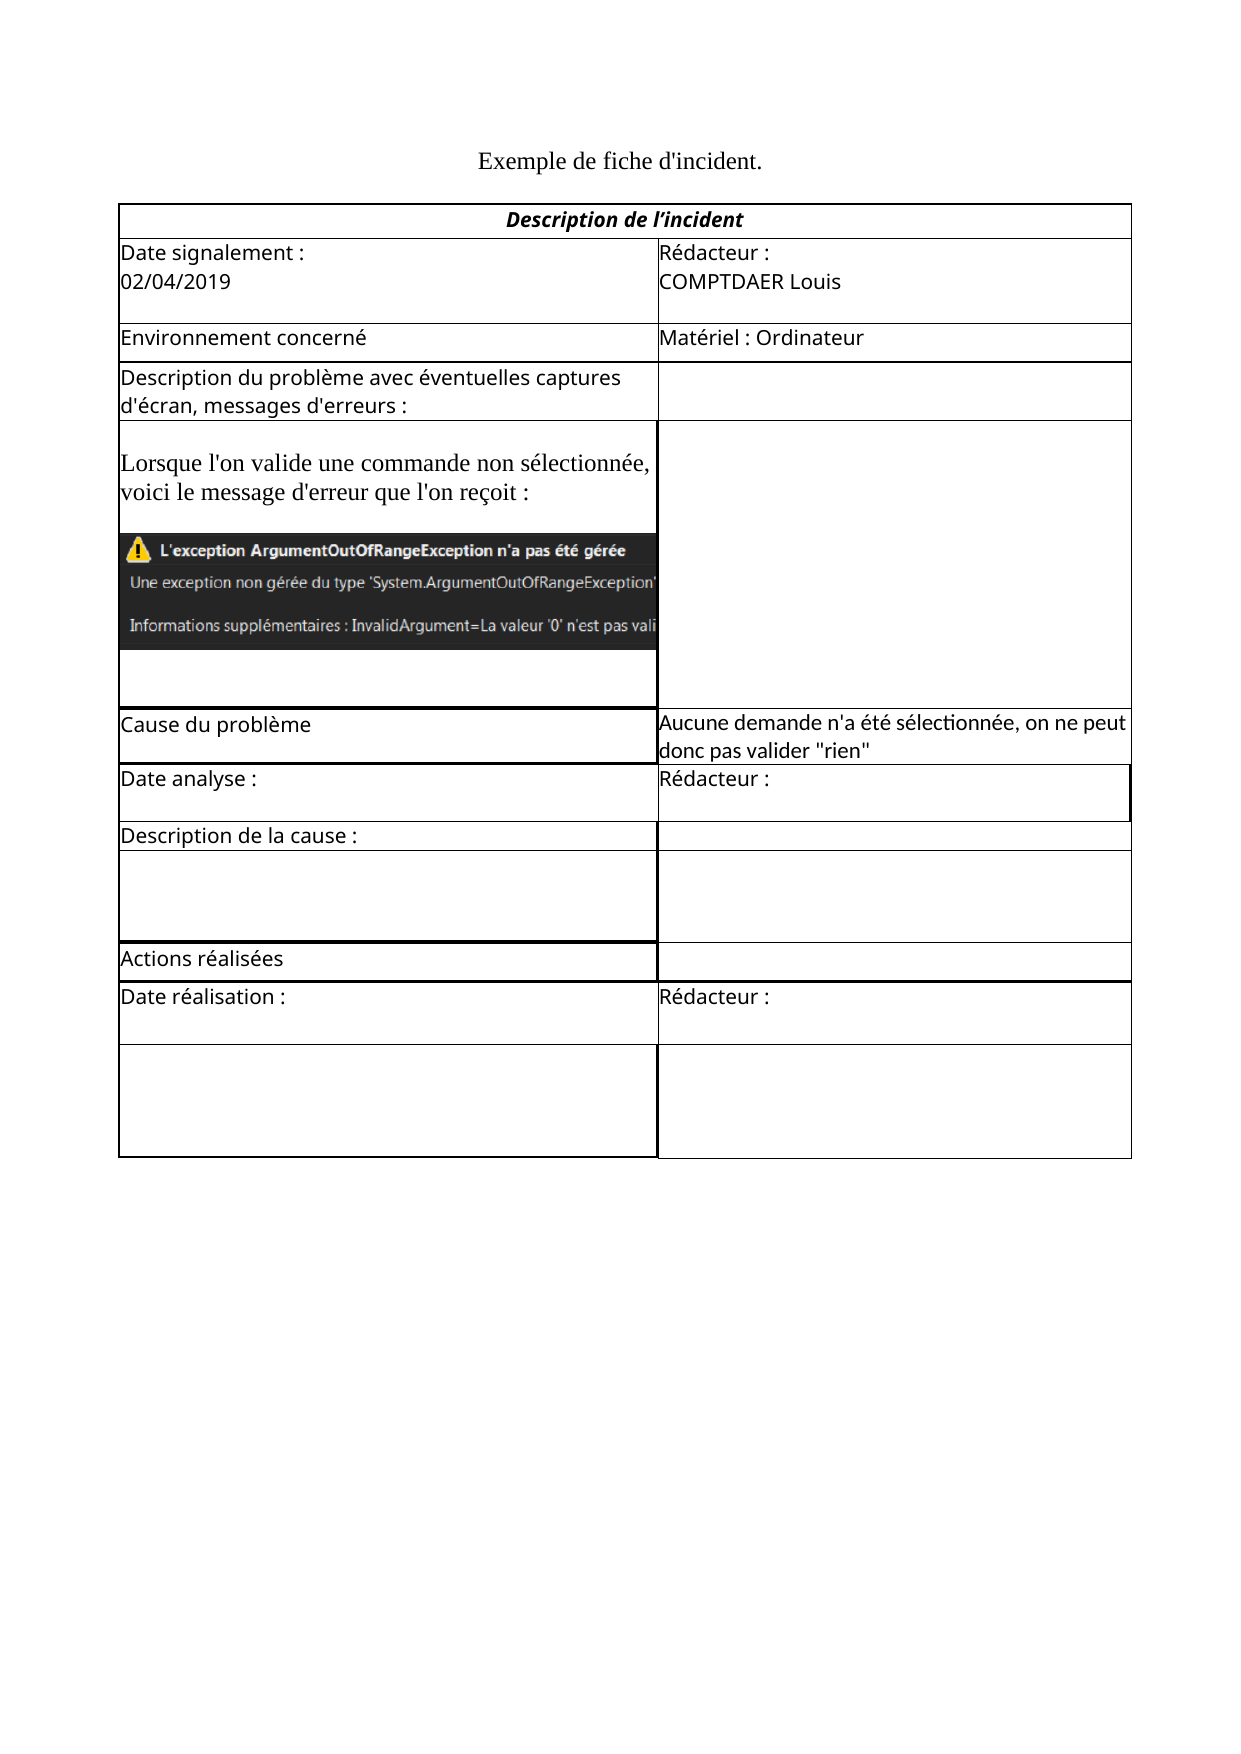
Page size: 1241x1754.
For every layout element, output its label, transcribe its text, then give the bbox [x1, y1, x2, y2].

table_cell [659, 421, 1131, 708]
table_cell Description de la cause : [120, 822, 656, 850]
table_cell Rédacteur : COMPTDAER Louis [659, 239, 1131, 323]
table_header Description de l’incident [120, 205, 1131, 238]
table_cell [659, 943, 1131, 980]
table_cell Rédacteur : [659, 983, 1131, 1044]
table_cell Environnement concerné [120, 324, 658, 361]
table_cell [659, 1045, 1131, 1158]
table_cell [659, 851, 1131, 942]
table_cell Date réalisation : [120, 983, 658, 1044]
text Exemple de fiche d'incident. [118, 146, 1122, 175]
table_cell Date analyse : [120, 765, 658, 821]
table_cell Aucune demande n'a été sélectionnée, on ne peut donc pas valider "rien" [659, 709, 1131, 764]
table_cell [659, 822, 1131, 850]
table_cell [659, 363, 1131, 420]
table_cell Matériel : Ordinateur [659, 324, 1131, 361]
table_cell [120, 1045, 656, 1156]
table_cell Date signalement : 02/04/2019 [120, 239, 658, 323]
table_cell Description du problème avec éventuelles captures d'écran, messages d'erreurs : [120, 363, 658, 420]
table_cell Lorsque l'on valide une commande non sélectionnée, voici le message d'erreur que l'on reçoit : [120, 421, 656, 533]
table_cell [120, 650, 656, 706]
table_cell Actions réalisées [120, 944, 656, 980]
table_cell Rédacteur : [659, 765, 1129, 821]
table_cell [120, 851, 656, 940]
table_cell Cause du problème [120, 710, 656, 762]
